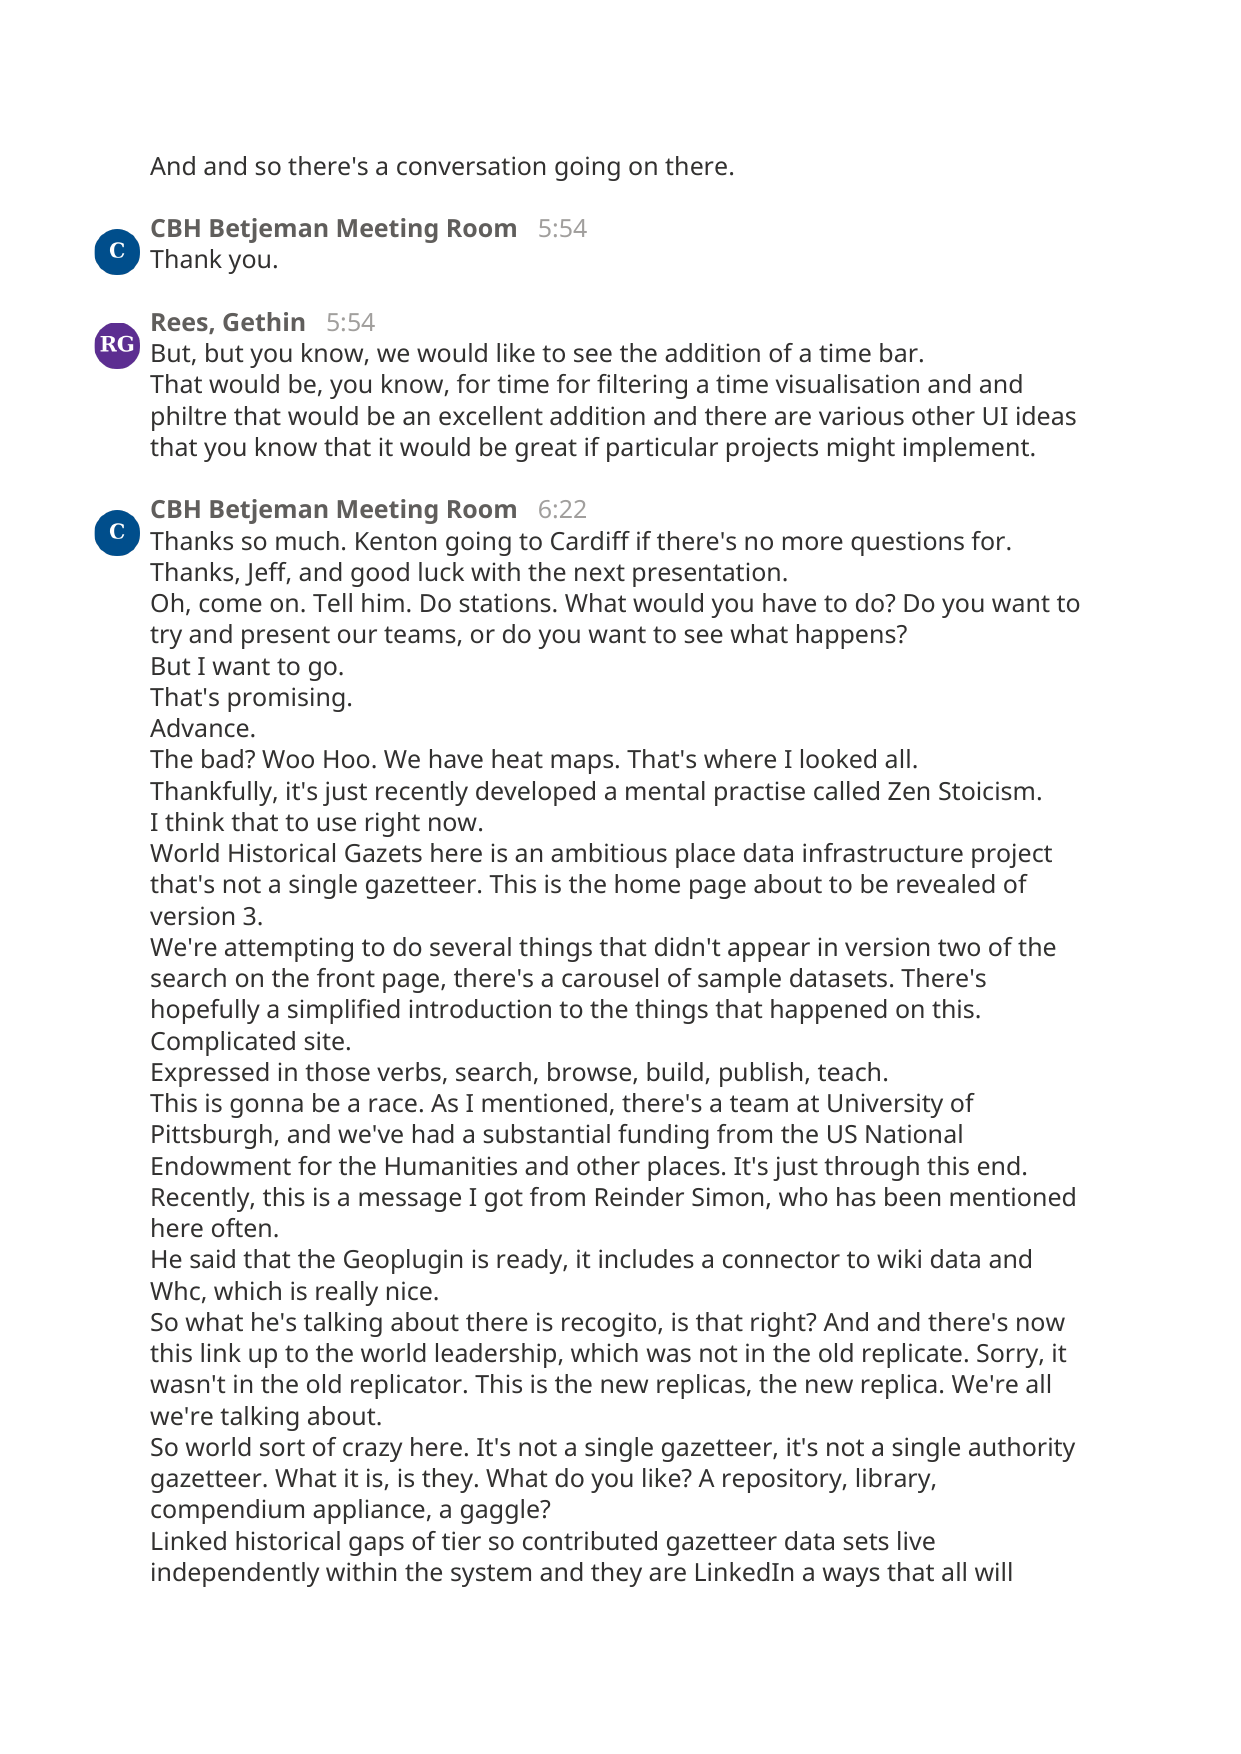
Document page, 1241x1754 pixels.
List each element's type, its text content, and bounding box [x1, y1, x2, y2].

text CBH Betjeman Meeting Room 5:54 Thank you. [150, 181, 1090, 275]
picture [94, 229, 140, 275]
picture [94, 510, 140, 556]
text Rees, Gethin 5:54 But, but you know, we would like to see the addition of a time bar. That would be, you know, for time for filtering a time visualisation and and philtre that would be an excellent addition and there are various other UI ideas that you know that it would be great if particular projects might implement. [150, 275, 1090, 462]
picture [94, 323, 140, 369]
text And and so there's a conversation going on there. [150, 150, 1090, 181]
text CBH Betjeman Meeting Room 6:22 Thanks so much. Kenton going to Cardiff if there's no more questions for. Thanks, Jeff, and good luck with the next presentation. Oh, come on. Tell him. Do stations. What would you have to do? Do you want to try and present our teams, or do you want to see what happens? But I want to go. That's promising. Advance. The bad? Woo Hoo. We have heat maps. That's where I looked all. Thankfully, it's just recently developed a mental practise called Zen Stoicism. I think that to use right now. World Historical Gazets here is an ambitious place data infrastructure project that's not a single gazetteer. This is the home page about to be revealed of version 3. We're attempting to do several things that didn't appear in version two of the search on the front page, there's a carousel of sample datasets. There's hopefully a simplified introduction to the things that happened on this. Complicated site. Expressed in those verbs, search, browse, build, publish, teach. This is gonna be a race. As I mentioned, there's a team at University of Pittsburgh, and we've had a substantial funding from the US National Endowment for the Humanities and other places. It's just through this end. Recently, this is a message I got from Reinder Simon, who has been mentioned here often. He said that the Geoplugin is ready, it includes a connector to wiki data and Whc, which is really nice. So what he's talking about there is recogito, is that right? And and there's now this link up to the world leadership, which was not in the old replicate. Sorry, it wasn't in the old replicator. This is the new replicas, the new replica. We're all we're talking about. So world sort of crazy here. It's not a single gazetteer, it's not a single authority gazetteer. What it is, is they. What do you like? A repository, library, compendium appliance, a gaggle? Linked historical gaps of tier so contributed gazetteer data sets live independently within the system and they are LinkedIn a ways that all will [150, 462, 1090, 1587]
